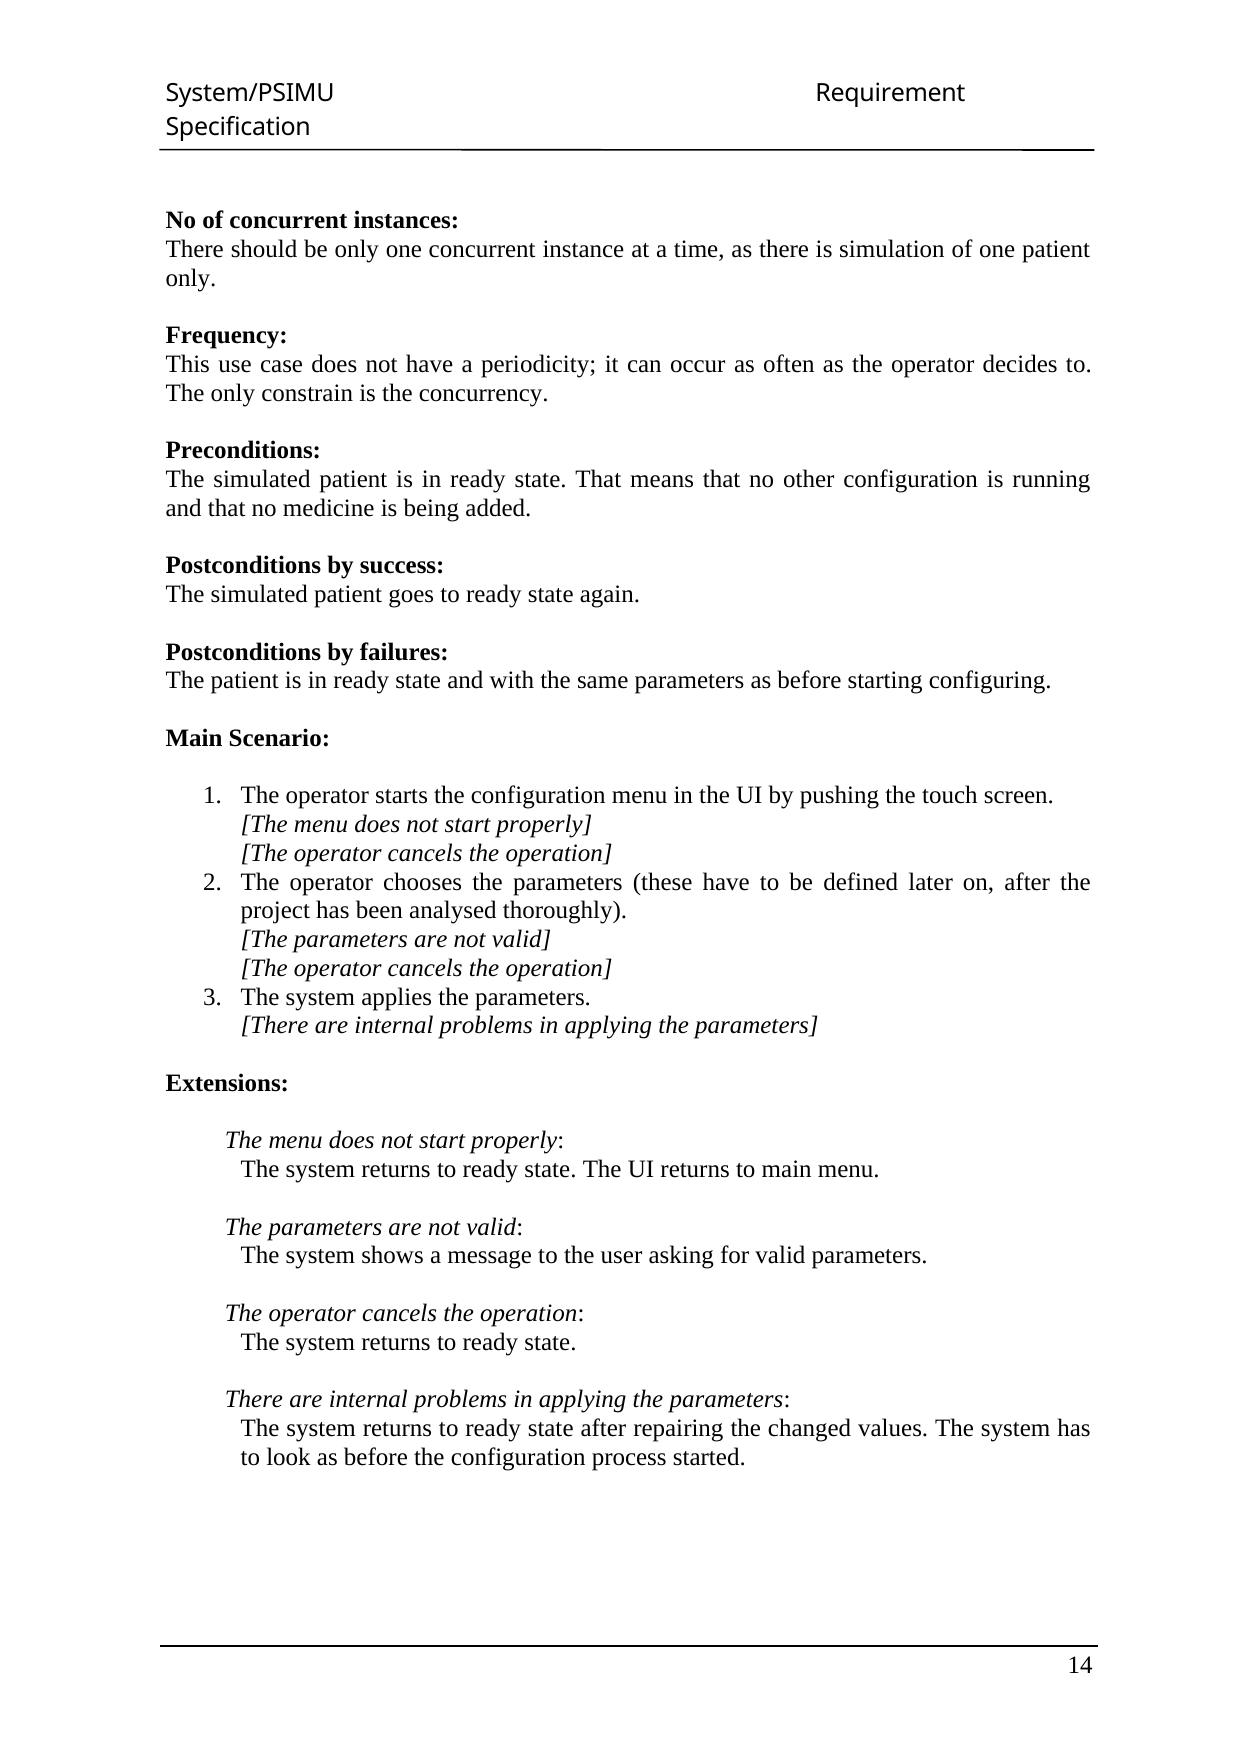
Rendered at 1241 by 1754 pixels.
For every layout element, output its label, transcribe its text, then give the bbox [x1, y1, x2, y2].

text Extensions: [165, 1068, 1092, 1097]
list The operator chooses the parameters (these have to be defined later on, after the project has been analysed thoroughly). [203, 867, 1092, 924]
text There are internal problems in applying the parameters: [224, 1384, 1092, 1413]
text The simulated patient is in ready state. That means that no other configuration is running and that no medicine is being added. [165, 464, 1092, 522]
list The system applies the parameters. [203, 982, 1092, 1011]
list The operator starts the configuration menu in the UI by pushing the touch screen. [203, 781, 1092, 809]
text [The parameters are not valid] [240, 924, 1092, 953]
text [There are internal problems in applying the parameters] [240, 1011, 1092, 1039]
text This use case does not have a periodicity; it can occur as often as the operator decides to. The only constrain is the concurrency. [165, 349, 1092, 407]
text [The operator cancels the operation] [240, 953, 1092, 982]
text The system returns to ready state. [240, 1327, 1092, 1356]
text [The operator cancels the operation] [240, 838, 1092, 867]
text The menu does not start properly: [224, 1126, 1092, 1154]
text [The menu does not start properly] [240, 809, 1092, 838]
text There should be only one concurrent instance at a time, as there is simulation of one patient only. [165, 234, 1092, 292]
text No of concurrent instances: [165, 206, 1092, 234]
text The parameters are not valid: [224, 1212, 1092, 1241]
text The simulated patient goes to ready state again. [165, 579, 1092, 608]
text The operator cancels the operation: [224, 1298, 1092, 1327]
text The system returns to ready state after repairing the changed values. The system has to look as before the configuration process started. [240, 1413, 1092, 1471]
text Postconditions by success: [165, 551, 1092, 579]
text Frequency: [165, 321, 1092, 349]
text Preconditions: [165, 436, 1092, 464]
text Main Scenario: [165, 723, 1092, 752]
text The system shows a message to the user asking for valid parameters. [240, 1241, 1092, 1269]
text The patient is in ready state and with the same parameters as before starting configuring. [165, 666, 1092, 694]
text Postconditions by failures: [165, 637, 1092, 666]
text The system returns to ready state. The UI returns to main menu. [240, 1154, 1092, 1183]
